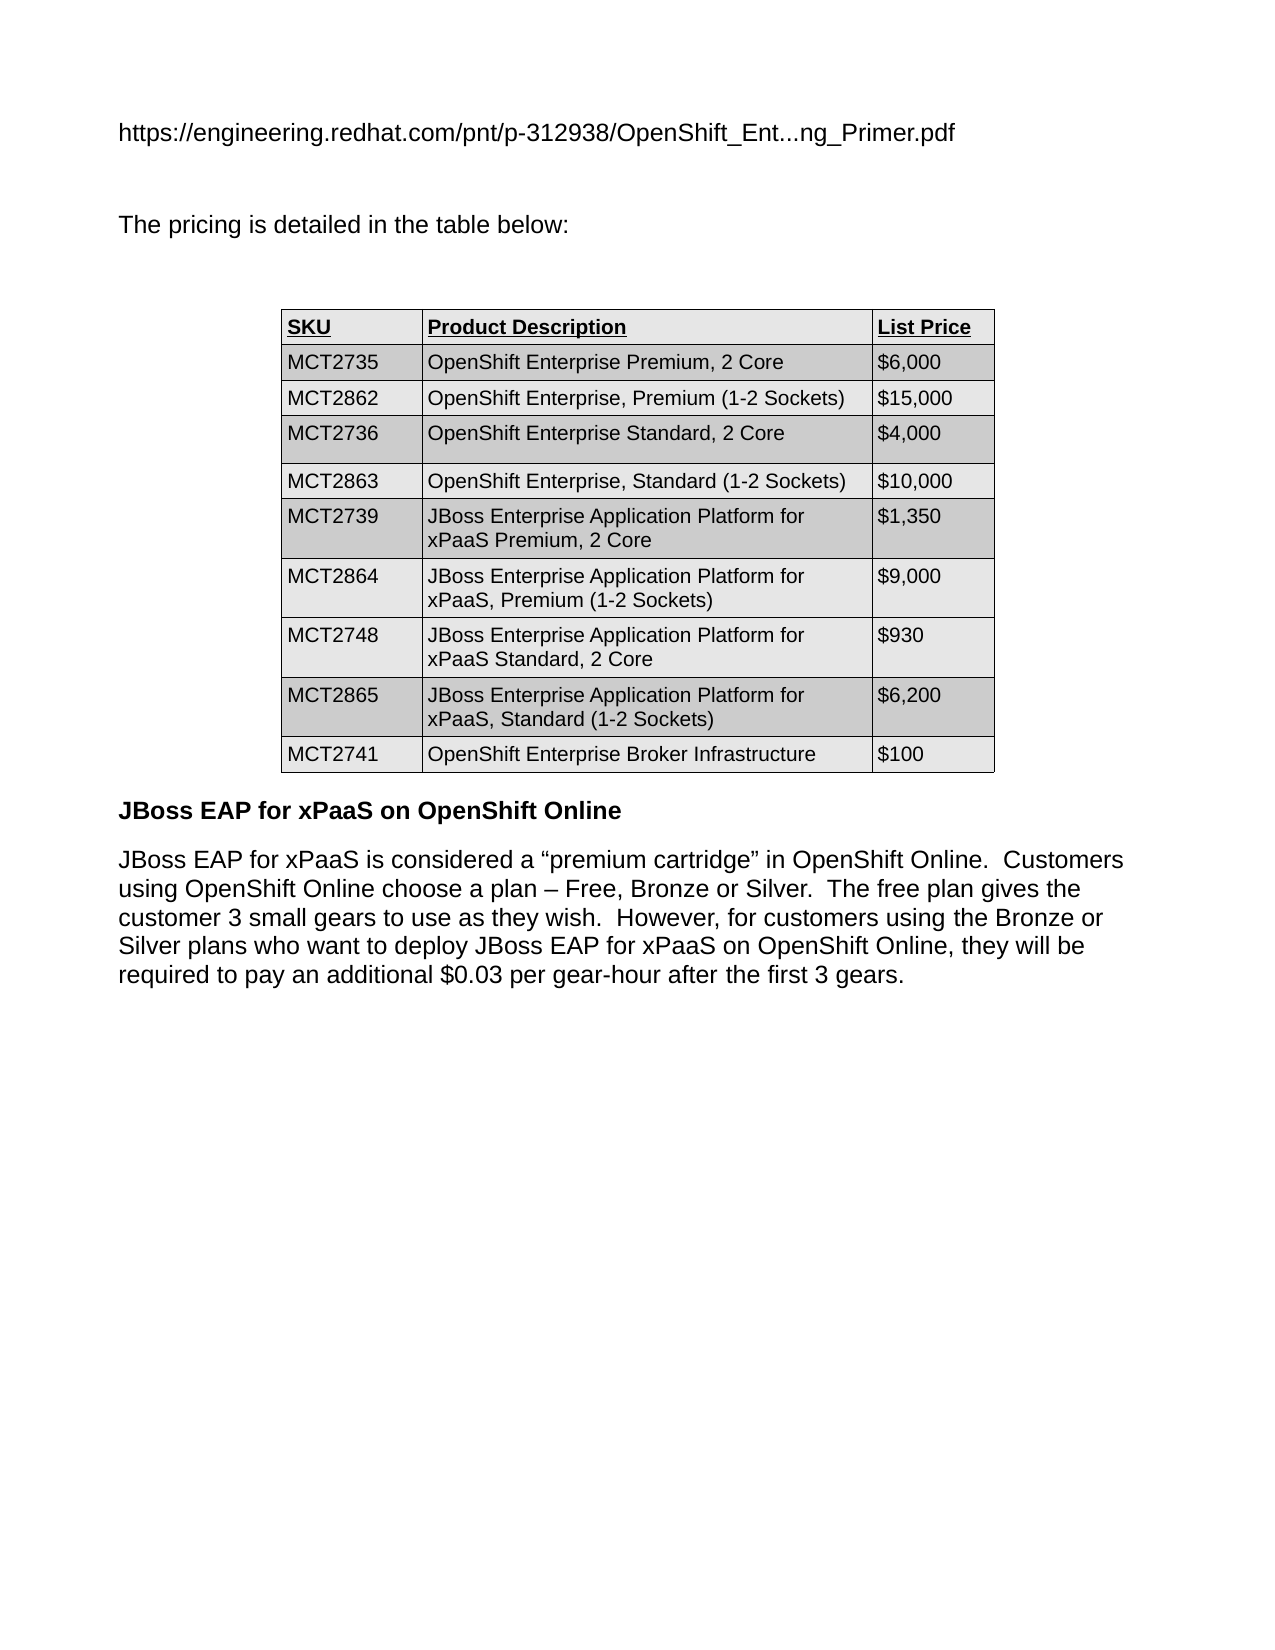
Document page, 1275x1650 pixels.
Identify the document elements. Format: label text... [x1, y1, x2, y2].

table_cell $100 [873, 737, 994, 772]
table_header SKU [282, 310, 422, 344]
table_cell $930 [873, 618, 994, 677]
table_cell MCT2739 [282, 499, 422, 558]
table_cell MCT2863 [282, 464, 422, 498]
table_cell $10,000 [873, 464, 994, 498]
table_cell MCT2735 [282, 345, 422, 380]
table_cell OpenShift Enterprise Broker Infrastructure [423, 737, 872, 772]
table_header Product Description [423, 310, 872, 344]
table_cell MCT2748 [282, 618, 422, 677]
text JBoss EAP for xPaaS on OpenShift Online [118, 796, 1157, 825]
table_cell $1,350 [873, 499, 994, 558]
table_cell JBoss Enterprise Application Platform for xPaaS, Standard (1-2 Sockets) [423, 678, 872, 736]
table_cell OpenShift Enterprise, Premium (1-2 Sockets) [423, 381, 872, 415]
table_cell $6,000 [873, 345, 994, 380]
text The pricing is detailed in the table below: [118, 211, 1157, 239]
table_header List Price [873, 310, 994, 344]
table_cell JBoss Enterprise Application Platform for xPaaS Standard, 2 Core [423, 618, 872, 677]
table_cell OpenShift Enterprise, Standard (1-2 Sockets) [423, 464, 872, 498]
text JBoss EAP for xPaaS is considered a “premium cartridge” in OpenShift Online. Customers using OpenShift Online choose a plan – Free, Bronze or Silver. The free plan gives the customer 3 small gears to use as they wish. However, for customers using the Bronze or Silver plans who want to deploy JBoss EAP for xPaaS on OpenShift Online, they will be required to pay an additional $0.03 per gear-hour after the first 3 gears. [118, 845, 1157, 989]
table_cell $6,200 [873, 678, 994, 736]
table_cell JBoss Enterprise Application Platform for xPaaS Premium, 2 Core [423, 499, 872, 558]
table_cell MCT2862 [282, 381, 422, 415]
table_cell MCT2741 [282, 737, 422, 772]
table_cell $15,000 [873, 381, 994, 415]
table_cell OpenShift Enterprise Standard, 2 Core [423, 416, 872, 463]
table_cell JBoss Enterprise Application Platform for xPaaS, Premium (1-2 Sockets) [423, 559, 872, 617]
table_cell MCT2736 [282, 416, 422, 463]
table_cell OpenShift Enterprise Premium, 2 Core [423, 345, 872, 380]
text https://engineering.redhat.com/pnt/p-312938/OpenShift_Ent...ng_Primer.pdf [118, 118, 1157, 147]
table_cell MCT2864 [282, 559, 422, 617]
table_cell MCT2865 [282, 678, 422, 736]
table_cell $4,000 [873, 416, 994, 463]
table_cell $9,000 [873, 559, 994, 617]
